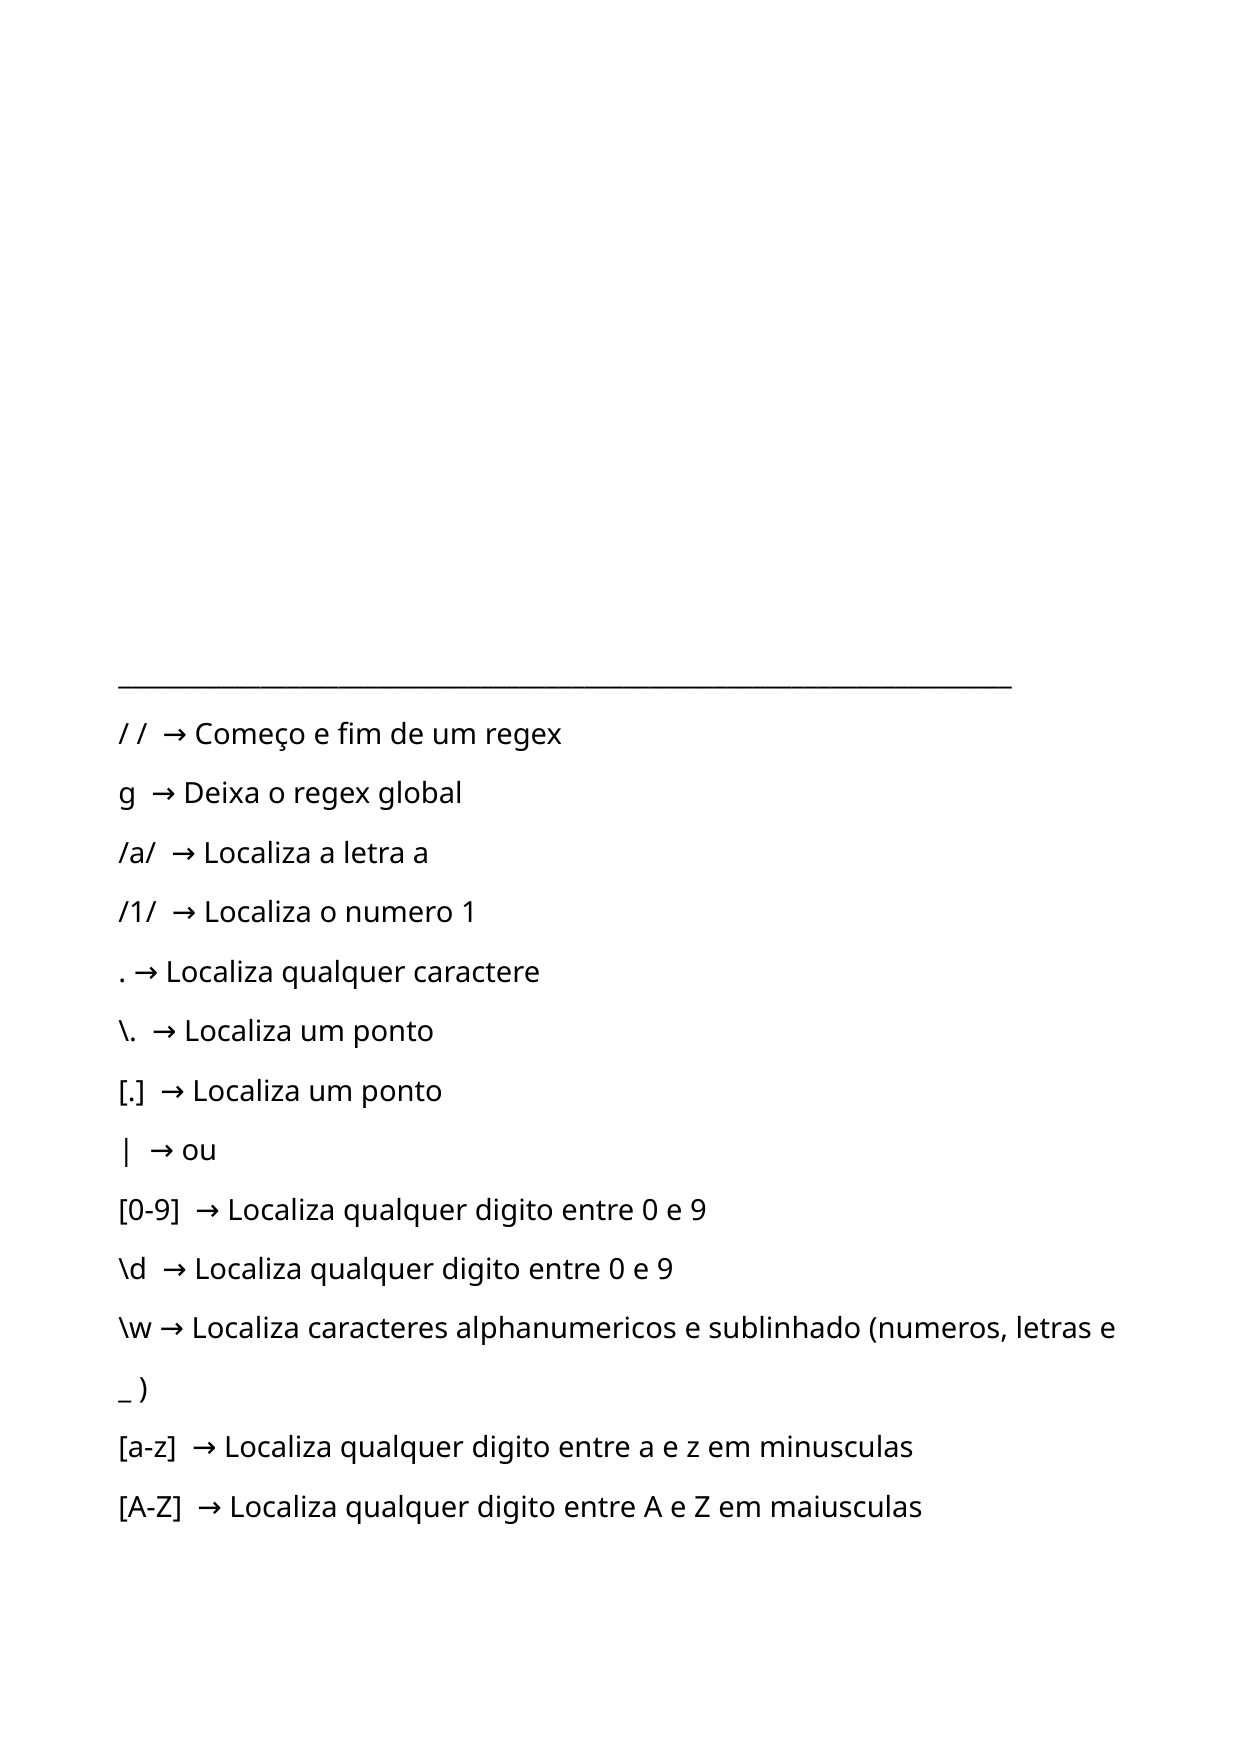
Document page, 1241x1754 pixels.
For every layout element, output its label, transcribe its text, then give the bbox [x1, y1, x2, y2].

text / / → Começo e fim de um regex [118, 713, 1122, 753]
text \w → Localiza caracteres alphanumericos e sublinhado (numeros, letras e _ ) [118, 1308, 1122, 1407]
text | → ou [118, 1129, 1122, 1169]
text \. → Localiza um ponto [118, 1010, 1122, 1050]
text /1/ → Localiza o numero 1 [118, 891, 1122, 931]
text _____________________________________________________________________ [118, 653, 1122, 693]
text [A-Z] → Localiza qualquer digito entre A e Z em maiusculas [118, 1486, 1122, 1526]
text [0-9] → Localiza qualquer digito entre 0 e 9 [118, 1189, 1122, 1228]
text . → Localiza qualquer caractere [118, 951, 1122, 991]
text /a/ → Localiza a letra a [118, 832, 1122, 872]
text [.] → Localiza um ponto [118, 1070, 1122, 1109]
text g → Deixa o regex global [118, 772, 1122, 812]
text \d → Localiza qualquer digito entre 0 e 9 [118, 1248, 1122, 1288]
text [a-z] → Localiza qualquer digito entre a e z em minusculas [118, 1427, 1122, 1466]
